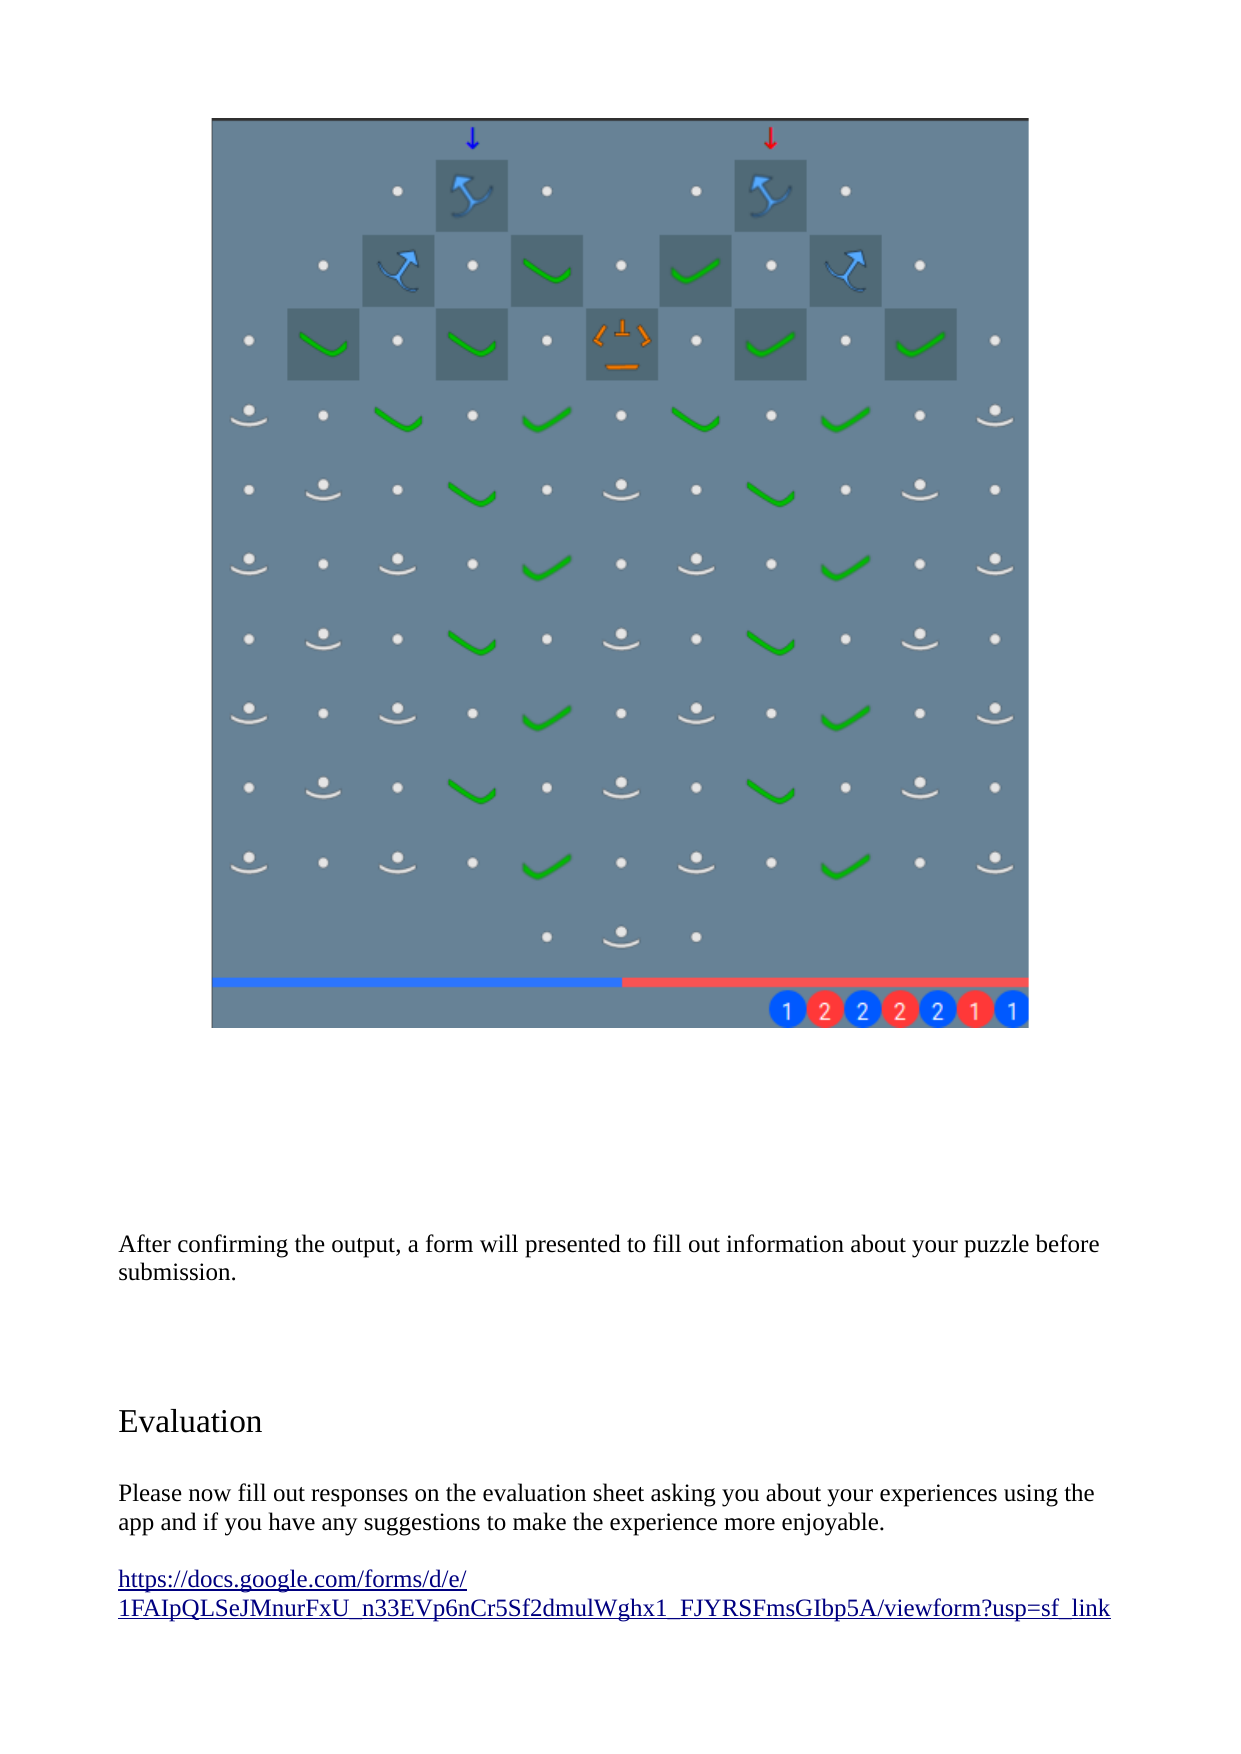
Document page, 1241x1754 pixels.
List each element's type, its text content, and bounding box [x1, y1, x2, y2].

text After confirming the output, a form will presented to fill out information about your puzzle before submission. [118, 1229, 1122, 1286]
picture [211, 118, 1029, 1028]
text https://docs.google.com/forms/d/e/1FAIpQLSeJMnurFxU_n33EVp6nCr5Sf2dmulWghx1_FJYRSFmsGIbp5A/viewform?usp=sf_link [118, 1564, 1122, 1622]
text Please now fill out responses on the evaluation sheet asking you about your experiences using the app and if you have any suggestions to make the experience more enjoyable. [118, 1478, 1122, 1535]
text Evaluation [118, 1401, 1122, 1439]
